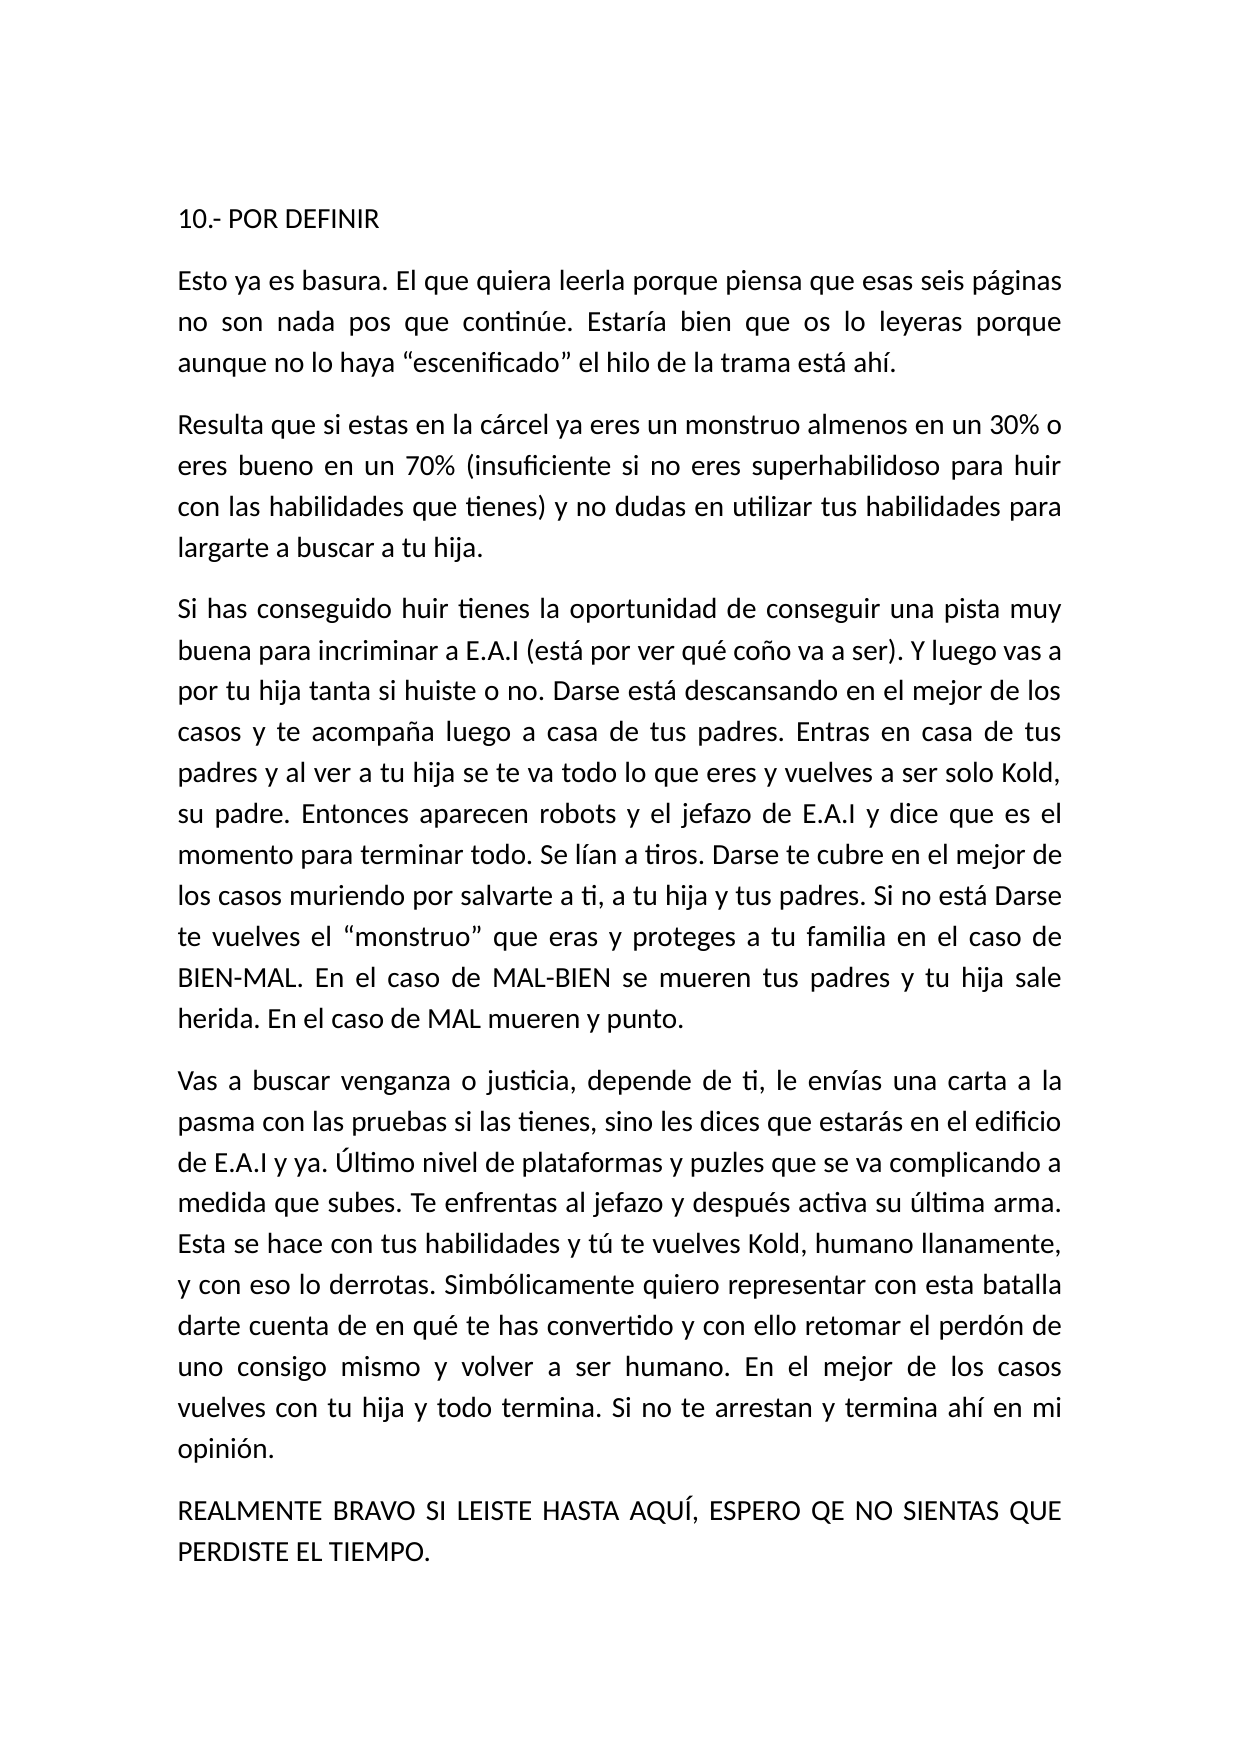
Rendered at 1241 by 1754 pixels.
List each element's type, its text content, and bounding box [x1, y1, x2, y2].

text REALMENTE BRAVO SI LEISTE HASTA AQUÍ, ESPERO QE NO SIENTAS QUE PERDISTE EL TIEMPO. [177, 1492, 1063, 1568]
text Vas a buscar venganza o justicia, depende de ti, le envías una carta a la pasma con las pruebas si las tienes, sino les dices que estarás en el edificio de E.A.I y ya. Último nivel de plataformas y puzles que se va complicando a medida que subes. Te enfrentas al jefazo y después activa su última arma. Esta se hace con tus habilidades y tú te vuelves Kold, humano llanamente, y con eso lo derrotas. Simbólicamente quiero representar con esta batalla darte cuenta de en qué te has convertido y con ello retomar el perdón de uno consigo mismo y volver a ser humano. En el mejor de los casos vuelves con tu hija y todo termina. Si no te arrestan y termina ahí en mi opinión. [177, 1062, 1063, 1466]
text Si has conseguido huir tienes la oportunidad de conseguir una pista muy buena para incriminar a E.A.I (está por ver qué coño va a ser). Y luego vas a por tu hija tanta si huiste o no. Darse está descansando en el mejor de los casos y te acompaña luego a casa de tus padres. Entras en casa de tus padres y al ver a tu hija se te va todo lo que eres y vuelves a ser solo Kold, su padre. Entonces aparecen robots y el jefazo de E.A.I y dice que es el momento para terminar todo. Se lían a tiros. Darse te cubre en el mejor de los casos muriendo por salvarte a ti, a tu hija y tus padres. Si no está Darse te vuelves el “monstruo” que eras y proteges a tu familia en el caso de BIEN-MAL. En el caso de MAL-BIEN se mueren tus padres y tu hija sale herida. En el caso de MAL mueren y punto. [177, 591, 1063, 1036]
text Esto ya es basura. El que quiera leerla porque piensa que esas seis páginas no son nada pos que continúe. Estaría bien que os lo leyeras porque aunque no lo haya “escenificado” el hilo de la trama está ahí. [177, 262, 1063, 380]
text 10.- POR DEFINIR [177, 201, 1063, 236]
text Resulta que si estas en la cárcel ya eres un monstruo almenos en un 30% o eres bueno en un 70% (insuficiente si no eres superhabilidoso para huir con las habilidades que tienes) y no dudas en utilizar tus habilidades para largarte a buscar a tu hija. [177, 406, 1063, 564]
